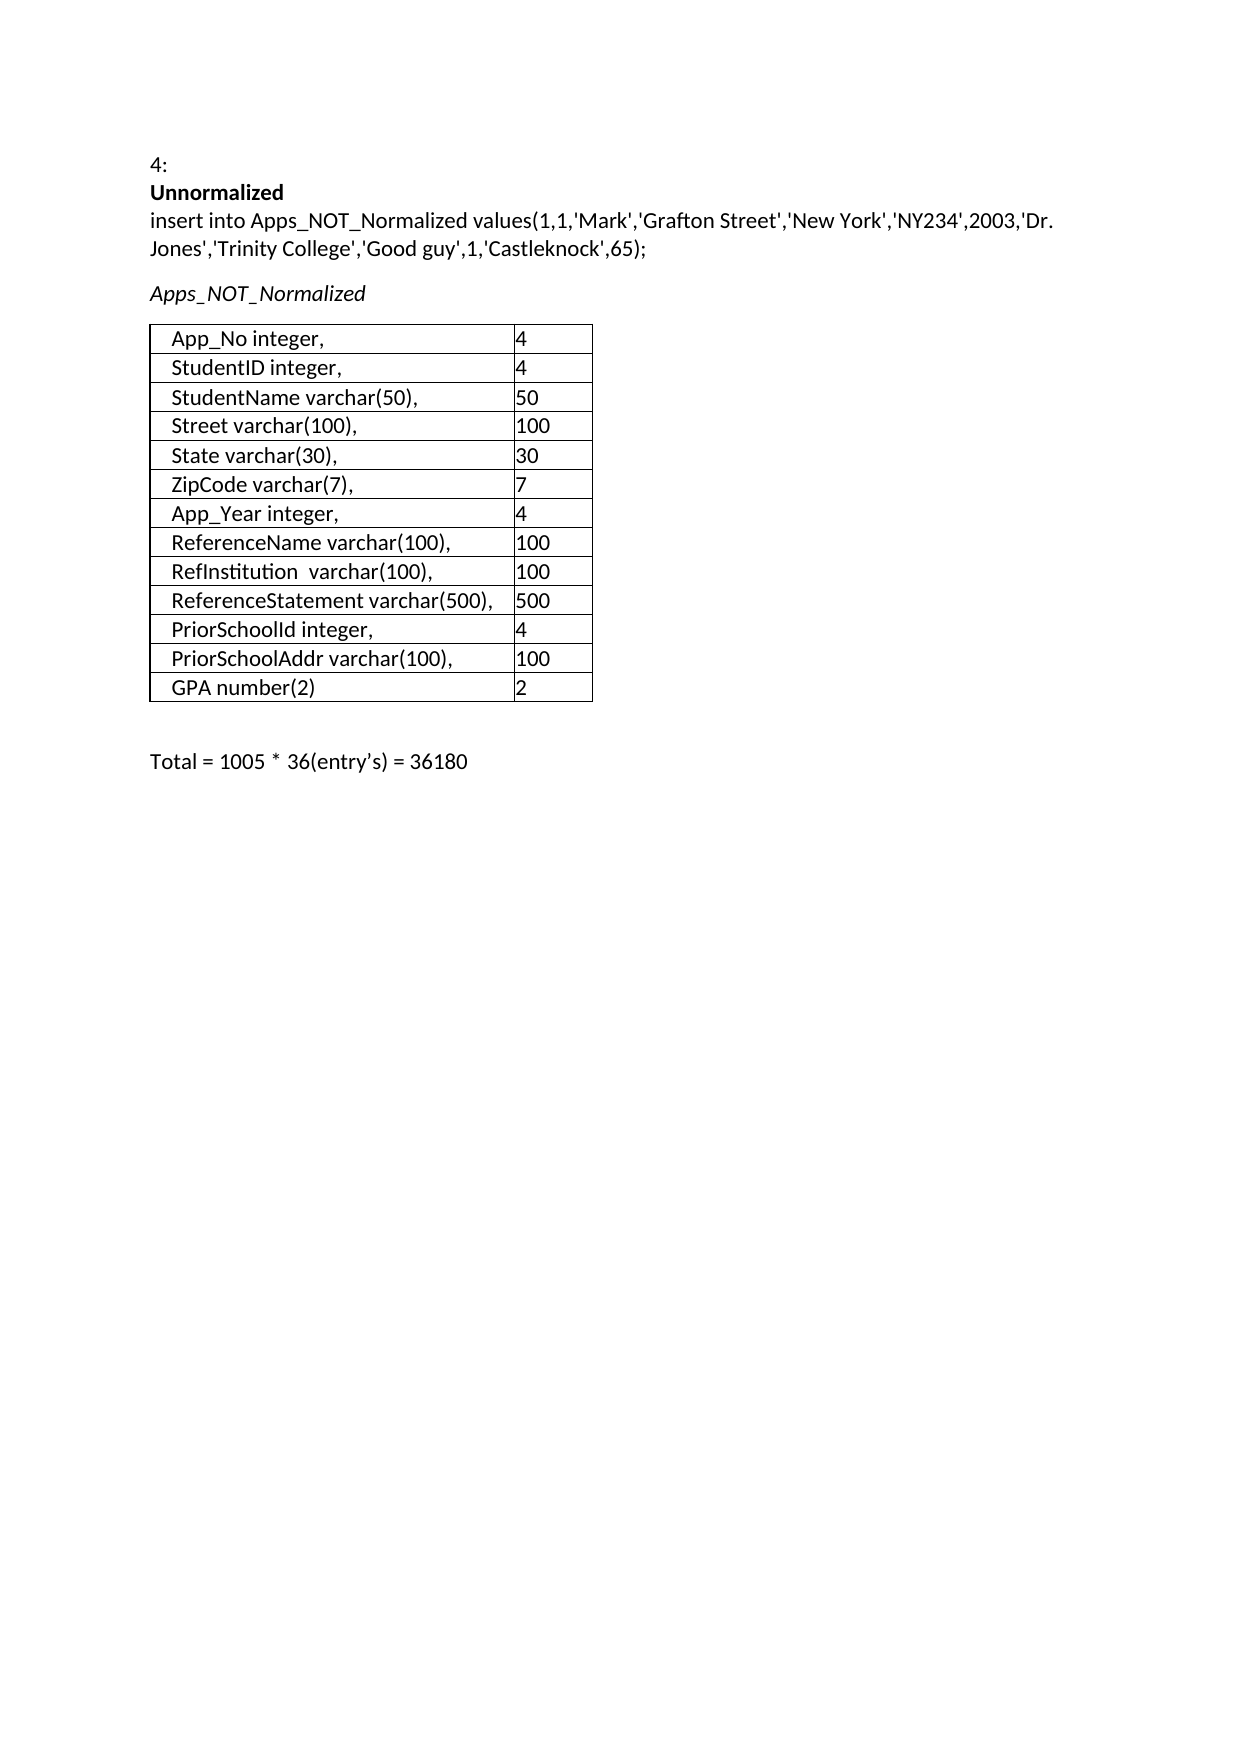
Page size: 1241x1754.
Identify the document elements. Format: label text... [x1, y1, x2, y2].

table_header 4 [515, 325, 592, 352]
table_cell 50 [515, 383, 592, 411]
table_cell 2 [515, 673, 592, 701]
table_cell PriorSchoolId integer, [151, 615, 514, 643]
table_cell ReferenceStatement varchar(500), [151, 586, 514, 614]
table_cell 500 [515, 586, 592, 614]
table_cell 100 [515, 557, 592, 585]
table_cell RefInstitution varchar(100), [151, 557, 514, 585]
table_cell 100 [515, 528, 592, 556]
table_cell StudentName varchar(50), [151, 383, 514, 411]
table_cell 100 [515, 644, 592, 672]
text Total = 1005 * 36(entry’s) = 36180 [150, 747, 1090, 775]
table_cell App_Year integer, [151, 499, 514, 527]
table_cell 4 [515, 615, 592, 643]
table_cell PriorSchoolAddr varchar(100), [151, 644, 514, 672]
table_cell StudentID integer, [151, 354, 514, 382]
table_cell ReferenceName varchar(100), [151, 528, 514, 556]
table_header App_No integer, [151, 325, 514, 352]
text Apps_NOT_Normalized [150, 279, 1090, 307]
table_cell State varchar(30), [151, 441, 514, 469]
table_cell Street varchar(100), [151, 412, 514, 440]
table_cell 4 [515, 354, 592, 382]
table_cell 30 [515, 441, 592, 469]
table_cell 7 [515, 470, 592, 498]
table_cell 100 [515, 412, 592, 440]
table_cell 4 [515, 499, 592, 527]
table_cell GPA number(2) [151, 673, 514, 701]
table_cell ZipCode varchar(7), [151, 470, 514, 498]
text 4: Unnormalized insert into Apps_NOT_Normalized values(1,1,'Mark','Grafton Street','New York','NY234',2003,'Dr. Jones','Trinity College','Good guy',1,'Castleknock',65); [150, 150, 1090, 262]
